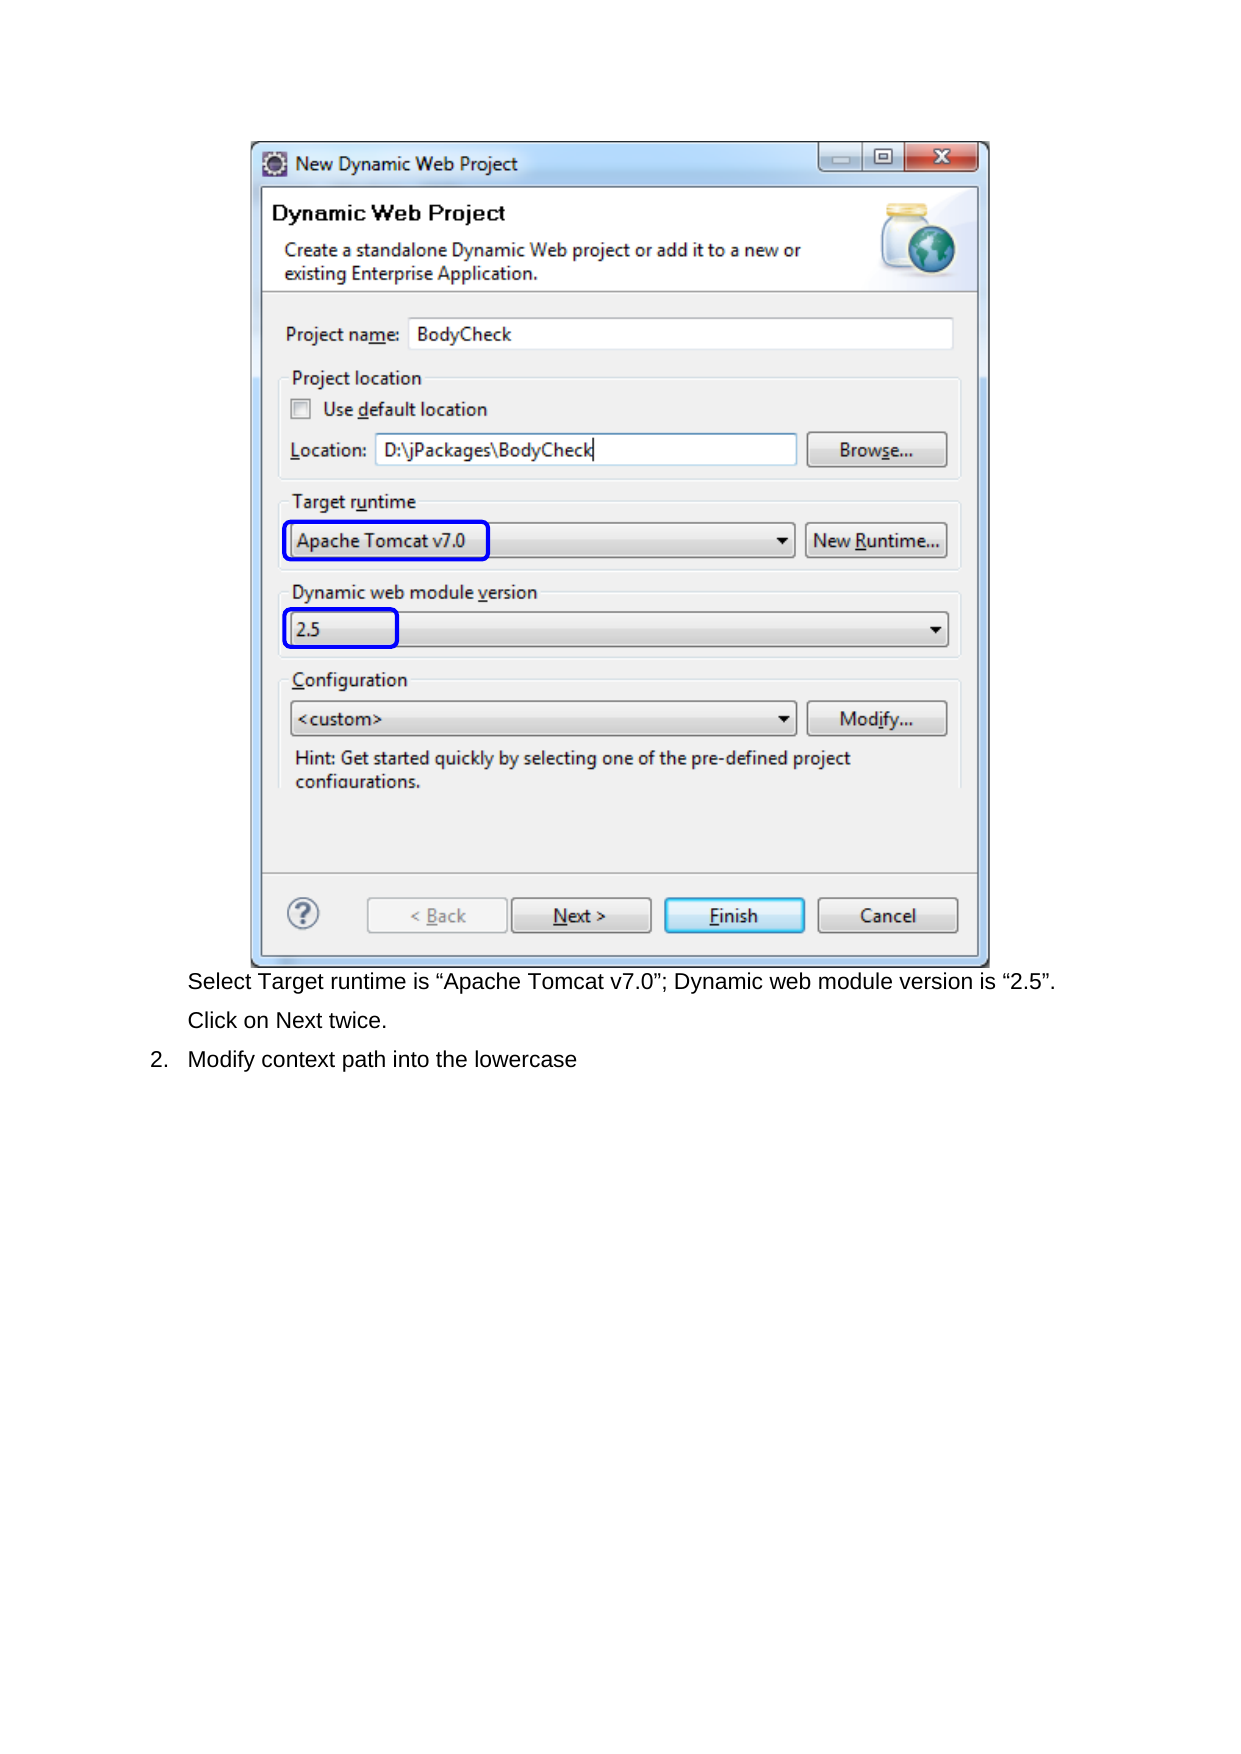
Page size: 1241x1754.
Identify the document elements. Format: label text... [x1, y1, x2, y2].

text Select Target runtime is “Apache Tomcat v7.0”; Dynamic web module version is “2.5”. [187, 141, 1128, 994]
text Click on Next twice. [187, 1007, 1128, 1033]
picture [250, 141, 990, 968]
subtitle Modify context path into the lowercase [150, 1046, 1128, 1072]
